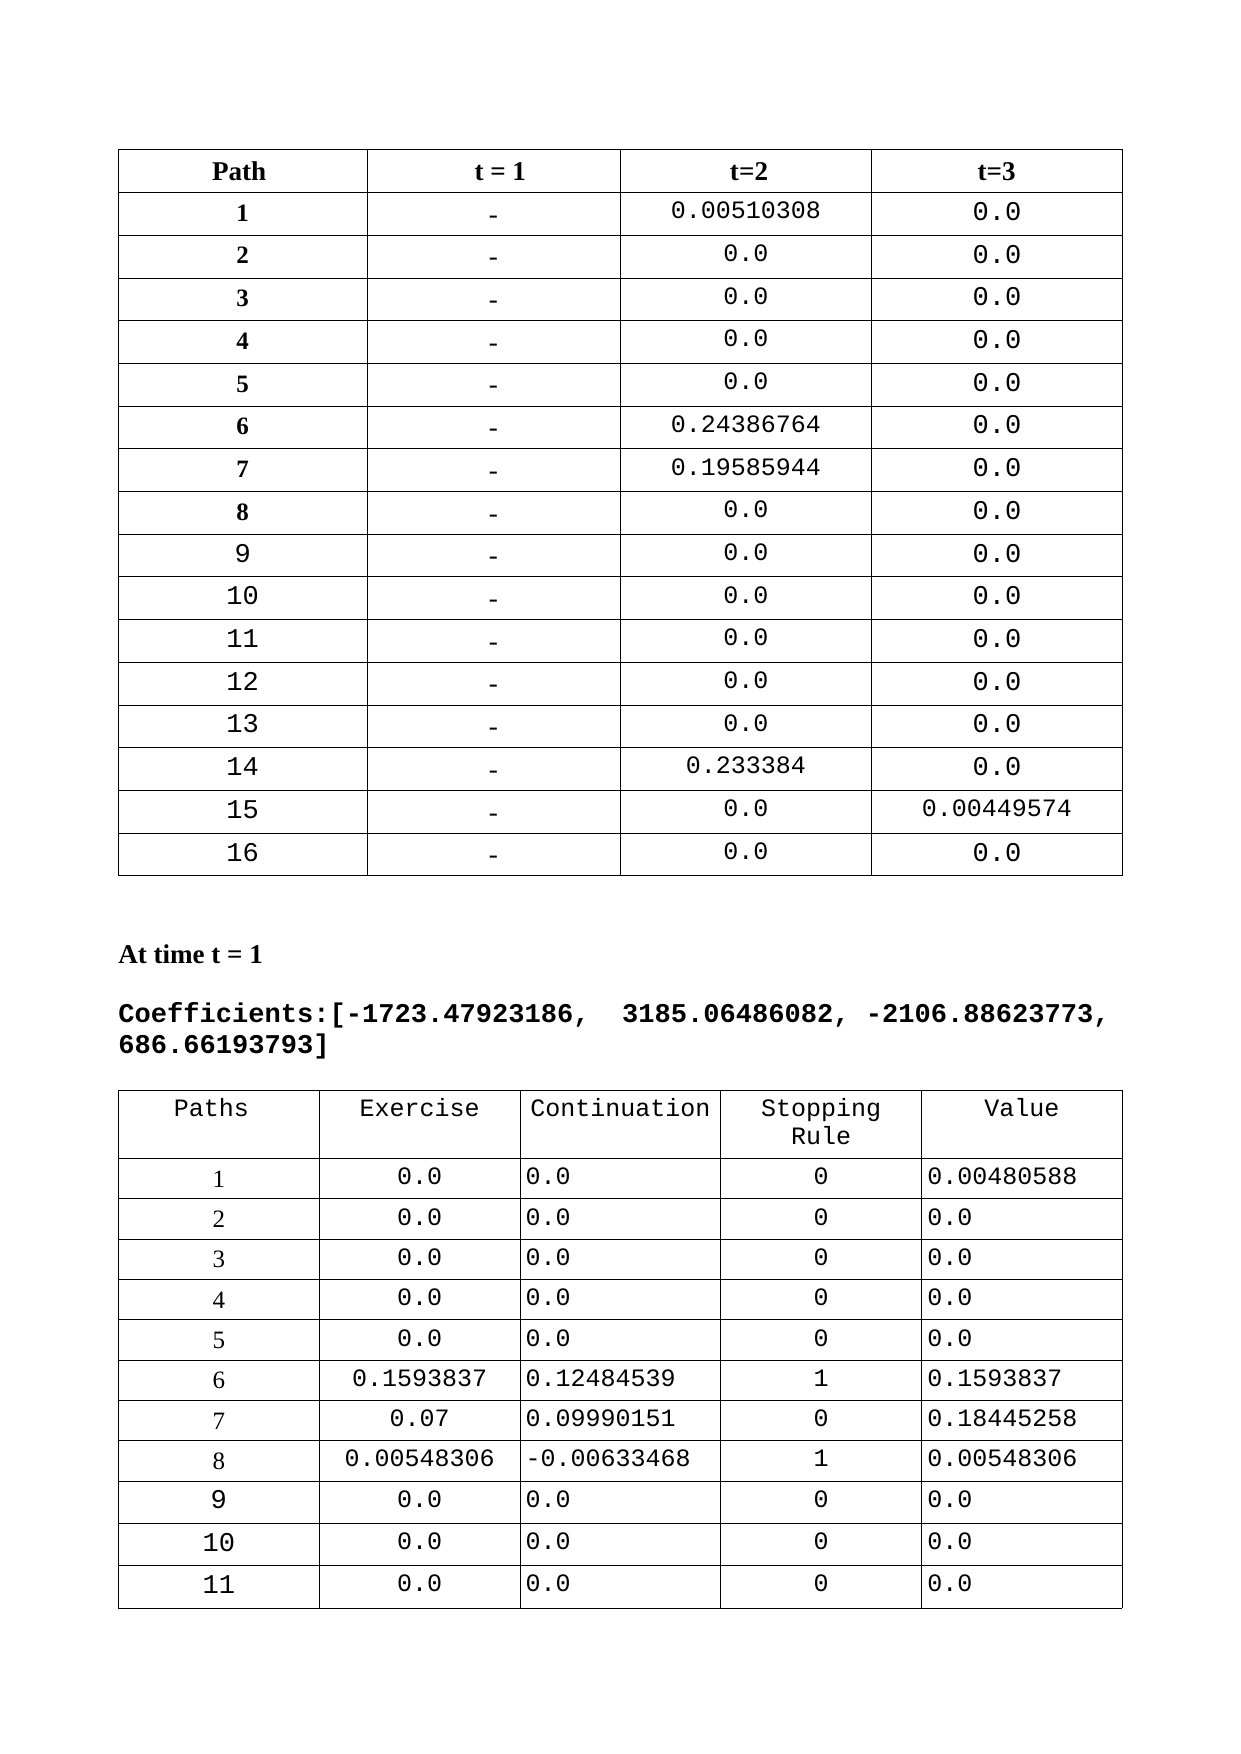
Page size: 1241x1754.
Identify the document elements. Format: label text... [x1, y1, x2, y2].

table_cell 0.0 [521, 1524, 720, 1565]
table_cell 8 [119, 1441, 319, 1481]
table_cell 0.0 [320, 1524, 520, 1565]
table_cell - [368, 449, 620, 491]
table_cell 0.00510308 [621, 193, 871, 235]
text At time t = 1 [118, 938, 1122, 969]
table_cell 0.0 [621, 577, 871, 619]
table_cell - [368, 663, 620, 704]
table_cell 2 [119, 236, 367, 277]
table_cell 0.0 [521, 1320, 720, 1359]
table_cell 8 [119, 492, 367, 534]
table_cell 0.0 [320, 1280, 520, 1319]
table_header Continuation [521, 1091, 720, 1158]
table_cell 0.0 [320, 1240, 520, 1279]
table_cell 10 [119, 577, 367, 619]
table_cell 0.0 [521, 1482, 720, 1523]
table_cell 1 [119, 193, 367, 235]
table_cell - [368, 577, 620, 619]
table_cell 0.1593837 [320, 1361, 520, 1400]
table_cell 0.0 [320, 1199, 520, 1239]
table_cell - [368, 706, 620, 747]
table_cell 0 [721, 1159, 921, 1198]
table_cell 7 [119, 449, 367, 491]
table_cell - [368, 364, 620, 406]
table_cell 0.0 [922, 1524, 1122, 1565]
table_cell 3 [119, 279, 367, 320]
table_cell 0.0 [872, 748, 1122, 790]
table_cell 4 [119, 1280, 319, 1319]
table_cell 0.0 [521, 1566, 720, 1607]
table_cell 0.00548306 [320, 1441, 520, 1481]
table_cell 0.09990151 [521, 1401, 720, 1440]
table_cell 11 [119, 620, 367, 662]
table_cell 1 [721, 1441, 921, 1481]
table_cell - [368, 748, 620, 790]
table_cell 0.0 [872, 492, 1122, 534]
table_cell 0.0 [922, 1240, 1122, 1279]
table_cell - [368, 834, 620, 875]
table_cell 14 [119, 748, 367, 790]
table_cell 0.00548306 [922, 1441, 1122, 1481]
table_cell - [368, 236, 620, 277]
table_cell 0.0 [621, 321, 871, 363]
table_cell 1 [721, 1361, 921, 1400]
table_cell 3 [119, 1240, 319, 1279]
table_cell 7 [119, 1401, 319, 1440]
table_header Paths [119, 1091, 319, 1158]
table_cell 11 [119, 1566, 319, 1607]
table_cell 12 [119, 663, 367, 704]
table_cell 5 [119, 1320, 319, 1359]
table_cell -0.00633468 [521, 1441, 720, 1481]
table_cell 0.0 [621, 620, 871, 662]
table_cell - [368, 791, 620, 833]
table_cell 0.0 [872, 407, 1122, 448]
table_cell 0.0 [872, 364, 1122, 406]
table_cell 0.0 [621, 364, 871, 406]
table_cell 0 [721, 1199, 921, 1239]
table_cell 0.0 [872, 834, 1122, 875]
table_cell - [368, 407, 620, 448]
table_cell 0.0 [621, 535, 871, 576]
table_cell 6 [119, 1361, 319, 1400]
table_cell 5 [119, 364, 367, 406]
table_header Value [922, 1091, 1122, 1158]
table_cell 0.18445258 [922, 1401, 1122, 1440]
table_header Exercise [320, 1091, 520, 1158]
table_cell 2 [119, 1199, 319, 1239]
table_cell - [368, 279, 620, 320]
text Coefficients:[-1723.47923186, 3185.06486082, -2106.88623773, 686.66193793] [118, 1000, 1122, 1061]
table_cell 0.0 [872, 620, 1122, 662]
table_cell - [368, 535, 620, 576]
table_cell 0.0 [872, 577, 1122, 619]
table_cell 0.07 [320, 1401, 520, 1440]
table_cell 0.233384 [621, 748, 871, 790]
table_cell 0.0 [922, 1280, 1122, 1319]
table_cell 0 [721, 1524, 921, 1565]
table_cell 13 [119, 706, 367, 747]
table_cell 0.12484539 [521, 1361, 720, 1400]
table_header Path [119, 150, 367, 192]
table_cell 0.1593837 [922, 1361, 1122, 1400]
table_cell 0.0 [872, 663, 1122, 704]
table_cell 0 [721, 1401, 921, 1440]
table_cell 0.0 [922, 1566, 1122, 1607]
table_cell - [368, 620, 620, 662]
table_header Stopping Rule [721, 1091, 921, 1158]
table_cell - [368, 492, 620, 534]
table_cell 0.0 [320, 1482, 520, 1523]
table_cell 0.0 [621, 663, 871, 704]
table_cell 0 [721, 1240, 921, 1279]
table_cell 1 [119, 1159, 319, 1198]
table_header t = 1 [368, 150, 620, 192]
table_header t=3 [872, 150, 1122, 192]
table_cell 0.0 [872, 236, 1122, 277]
table_cell 0.0 [872, 535, 1122, 576]
table_cell 0.0 [922, 1482, 1122, 1523]
table_cell 0.0 [621, 706, 871, 747]
table_cell 0.19585944 [621, 449, 871, 491]
table_cell 0.0 [621, 236, 871, 277]
table_cell 0.0 [872, 193, 1122, 235]
table_cell 0.00449574 [872, 791, 1122, 833]
table_cell 15 [119, 791, 367, 833]
table_cell 0.24386764 [621, 407, 871, 448]
table_cell 0.0 [872, 706, 1122, 747]
table_cell 0.0 [872, 321, 1122, 363]
table_cell 0.0 [922, 1199, 1122, 1239]
table_cell - [368, 193, 620, 235]
table_cell 0.0 [521, 1240, 720, 1279]
table_cell 0.0 [872, 449, 1122, 491]
table_cell 0.0 [922, 1320, 1122, 1359]
table_cell 0.0 [320, 1159, 520, 1198]
table_cell 0.0 [521, 1199, 720, 1239]
table_cell 0.0 [320, 1320, 520, 1359]
table_cell 0.0 [521, 1280, 720, 1319]
table_header t=2 [621, 150, 871, 192]
table_cell 0.0 [521, 1159, 720, 1198]
table_cell 10 [119, 1524, 319, 1565]
table_cell 9 [119, 535, 367, 576]
table_cell 6 [119, 407, 367, 448]
table_cell 0 [721, 1482, 921, 1523]
table_cell 0.0 [320, 1566, 520, 1607]
table_cell - [368, 321, 620, 363]
table_cell 0 [721, 1566, 921, 1607]
table_cell 0.0 [621, 492, 871, 534]
table_cell 0 [721, 1280, 921, 1319]
table_cell 0.0 [621, 279, 871, 320]
table_cell 0.0 [621, 791, 871, 833]
table_cell 4 [119, 321, 367, 363]
table_cell 9 [119, 1482, 319, 1523]
table_cell 0 [721, 1320, 921, 1359]
table_cell 0.0 [872, 279, 1122, 320]
table_cell 16 [119, 834, 367, 875]
table_cell 0.0 [621, 834, 871, 875]
table_cell 0.00480588 [922, 1159, 1122, 1198]
